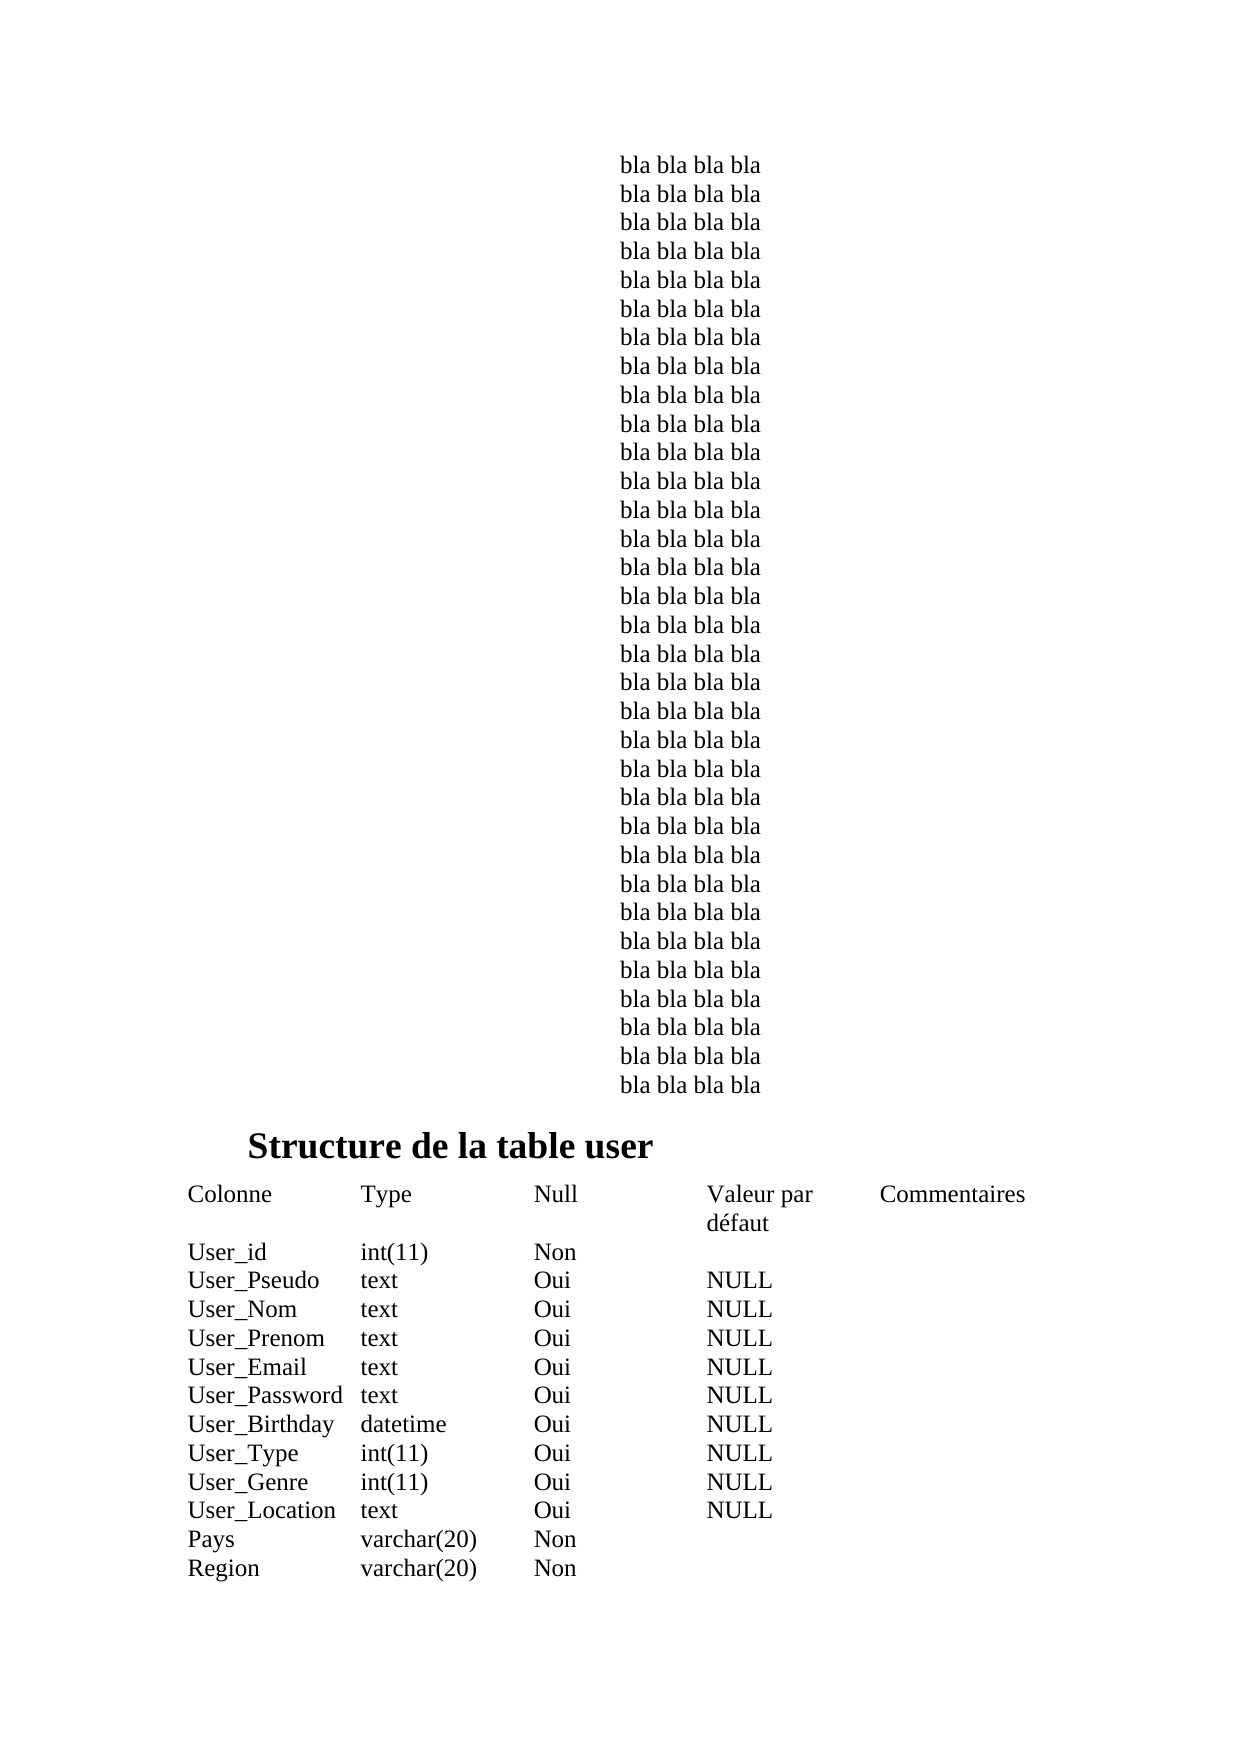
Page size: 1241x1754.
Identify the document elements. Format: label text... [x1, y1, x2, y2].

table_cell Oui [534, 1438, 706, 1467]
table_cell User_Location [188, 1496, 360, 1524]
table_cell [880, 1524, 1053, 1553]
table_cell bla bla bla bla bla bla bla bla bla bla bla bla bla bla bla bla bla bla bla bla bla bla bla bla bla bla bla bla bla bla bla bla bla bla bla bla bla bla bla bla bla bla bla bla bla bla bla bla bla bla bla bla bla bla bla bla bla bla bla bla bla bla bla bla bla bla bla bla bla bla bla bla bla bla bla bla bla bla bla bla bla bla bla bla bla bla bla bla bla bla bla bla bla bla bla bla bla bla bla bla bla bla bla bla bla bla bla bla bla bla bla bla bla bla bla bla bla bla bla bla bla bla bla bla bla bla bla bla bla bla bla bla [620, 150, 764, 1099]
table_cell [908, 150, 1053, 1099]
table_cell Oui [534, 1496, 706, 1524]
table_cell [476, 150, 620, 1099]
table_cell [880, 1496, 1053, 1524]
table_cell varchar(20) [360, 1524, 533, 1553]
table_cell [880, 1553, 1053, 1582]
table_header Commentaires [880, 1179, 1053, 1237]
table_cell int(11) [360, 1467, 533, 1496]
table_cell User_Birthday [188, 1409, 360, 1438]
table_cell NULL [706, 1496, 879, 1524]
table_cell Oui [534, 1409, 706, 1438]
table_cell [880, 1352, 1053, 1381]
table_cell Oui [534, 1323, 706, 1352]
table_cell Oui [534, 1352, 706, 1381]
table_cell User_Genre [188, 1467, 360, 1496]
table_header Colonne [188, 1179, 360, 1237]
table_cell Region [188, 1553, 360, 1582]
table_cell text [360, 1381, 533, 1409]
table_cell [880, 1467, 1053, 1496]
table_cell NULL [706, 1294, 879, 1323]
table_cell [706, 1524, 879, 1553]
table_cell [880, 1266, 1053, 1294]
table_cell User_Password [188, 1381, 360, 1409]
table_cell Oui [534, 1266, 706, 1294]
table_cell text [360, 1323, 533, 1352]
table_cell User_Prenom [188, 1323, 360, 1352]
table_header Valeur par défaut [706, 1179, 879, 1237]
table_cell User_Pseudo [188, 1266, 360, 1294]
table_cell [880, 1409, 1053, 1438]
table_cell NULL [706, 1323, 879, 1352]
table_cell User_Type [188, 1438, 360, 1467]
table_cell NULL [706, 1467, 879, 1496]
table_cell text [360, 1294, 533, 1323]
table_cell [880, 1438, 1053, 1467]
subtitle Structure de la table user [187, 1124, 1053, 1167]
table_cell [188, 150, 332, 1099]
table_cell text [360, 1352, 533, 1381]
table_cell [880, 1294, 1053, 1323]
table_cell [880, 1381, 1053, 1409]
table_cell Non [534, 1237, 706, 1266]
table_cell int(11) [360, 1237, 533, 1266]
table_cell NULL [706, 1266, 879, 1294]
table_cell [706, 1553, 879, 1582]
table_cell NULL [706, 1438, 879, 1467]
table_header Type [360, 1179, 533, 1237]
table_cell int(11) [360, 1438, 533, 1467]
table_cell NULL [706, 1381, 879, 1409]
table_cell datetime [360, 1409, 533, 1438]
table_cell Non [534, 1553, 706, 1582]
table_header Null [534, 1179, 706, 1237]
table_cell text [360, 1496, 533, 1524]
table_cell text [360, 1266, 533, 1294]
table_cell NULL [706, 1352, 879, 1381]
table_cell [764, 150, 908, 1099]
table_cell [880, 1237, 1053, 1266]
table_cell Oui [534, 1294, 706, 1323]
table_cell Oui [534, 1381, 706, 1409]
table_cell varchar(20) [360, 1553, 533, 1582]
table_cell Non [534, 1524, 706, 1553]
table_cell User_Email [188, 1352, 360, 1381]
table_cell [332, 150, 476, 1099]
table_cell User_id [188, 1237, 360, 1266]
table_cell Oui [534, 1467, 706, 1496]
table_cell NULL [706, 1409, 879, 1438]
table_cell User_Nom [188, 1294, 360, 1323]
table_cell [706, 1237, 879, 1266]
table_cell [880, 1323, 1053, 1352]
table_cell Pays [188, 1524, 360, 1553]
